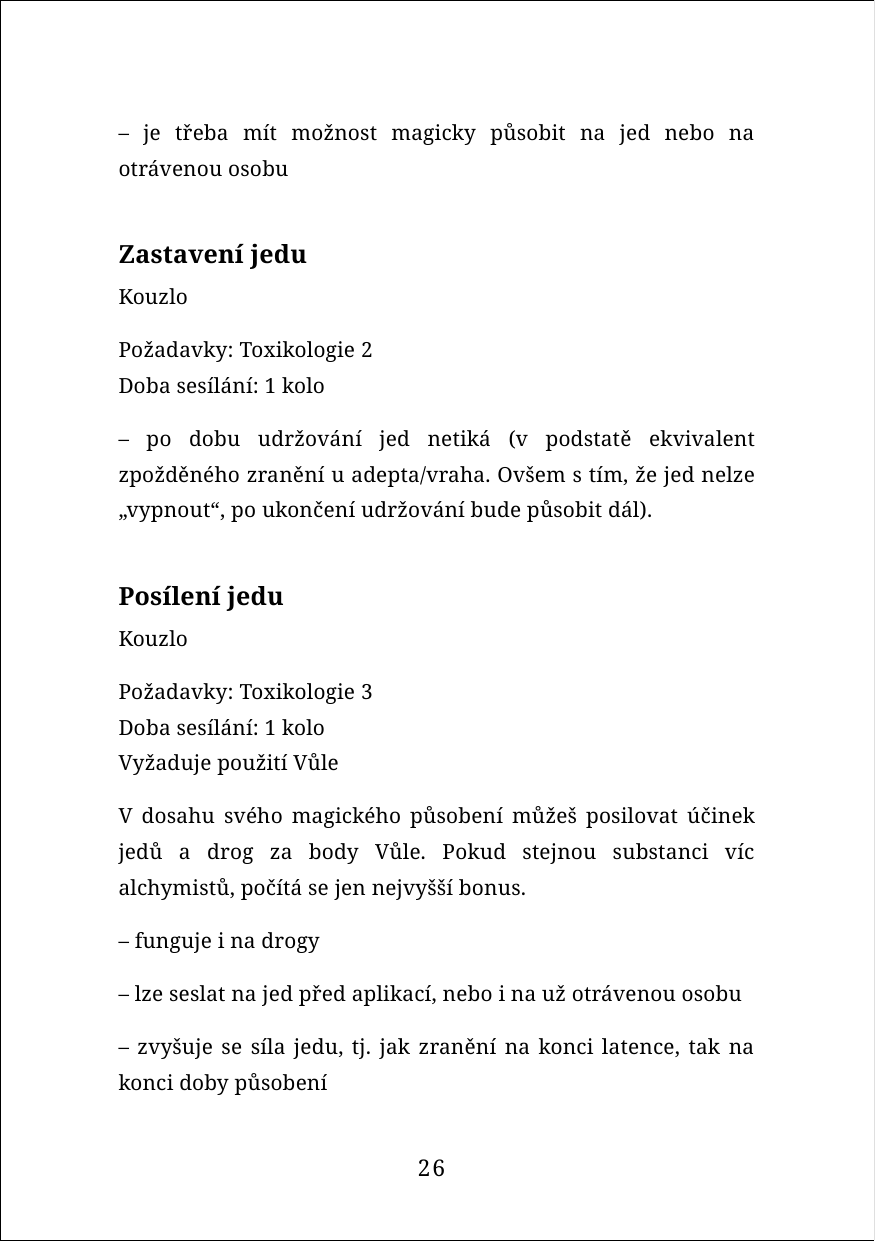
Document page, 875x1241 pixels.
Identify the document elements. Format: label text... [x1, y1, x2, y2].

text V dosahu svého magického působení můžeš posilovat účinek jedů a drog za body Vůle. Pokud stejnou substanci víc alchymistů, počítá se jen nejvyšší bonus. [118, 802, 756, 901]
text Kouzlo [118, 624, 756, 652]
text – je třeba mít možnost magicky působit na jed nebo na otrávenou osobu [118, 118, 756, 182]
text Požadavky: Toxikologie 2 Doba sesílání: 1 kolo [118, 336, 756, 399]
subtitle Zastavení jedu [118, 237, 756, 271]
text Požadavky: Toxikologie 3 Doba sesílání: 1 kolo Vyžaduje použití Vůle [118, 677, 756, 777]
text – funguje i na drogy [118, 926, 756, 954]
text – zvyšuje se síla jedu, tj. jak zranění na konci latence, tak na konci doby působení [118, 1032, 756, 1096]
text – lze seslat na jed před aplikací, nebo i na už otrávenou osobu [118, 979, 756, 1007]
text Kouzlo [118, 282, 756, 311]
subtitle Posílení jedu [118, 578, 756, 612]
text – po dobu udržování jed netiká (v podstatě ekvivalent zpožděného zranění u adepta/vraha. Ovšem s tím, že jed nelze „vypnout“, po ukončení udržování bude působit dál). [118, 424, 756, 524]
